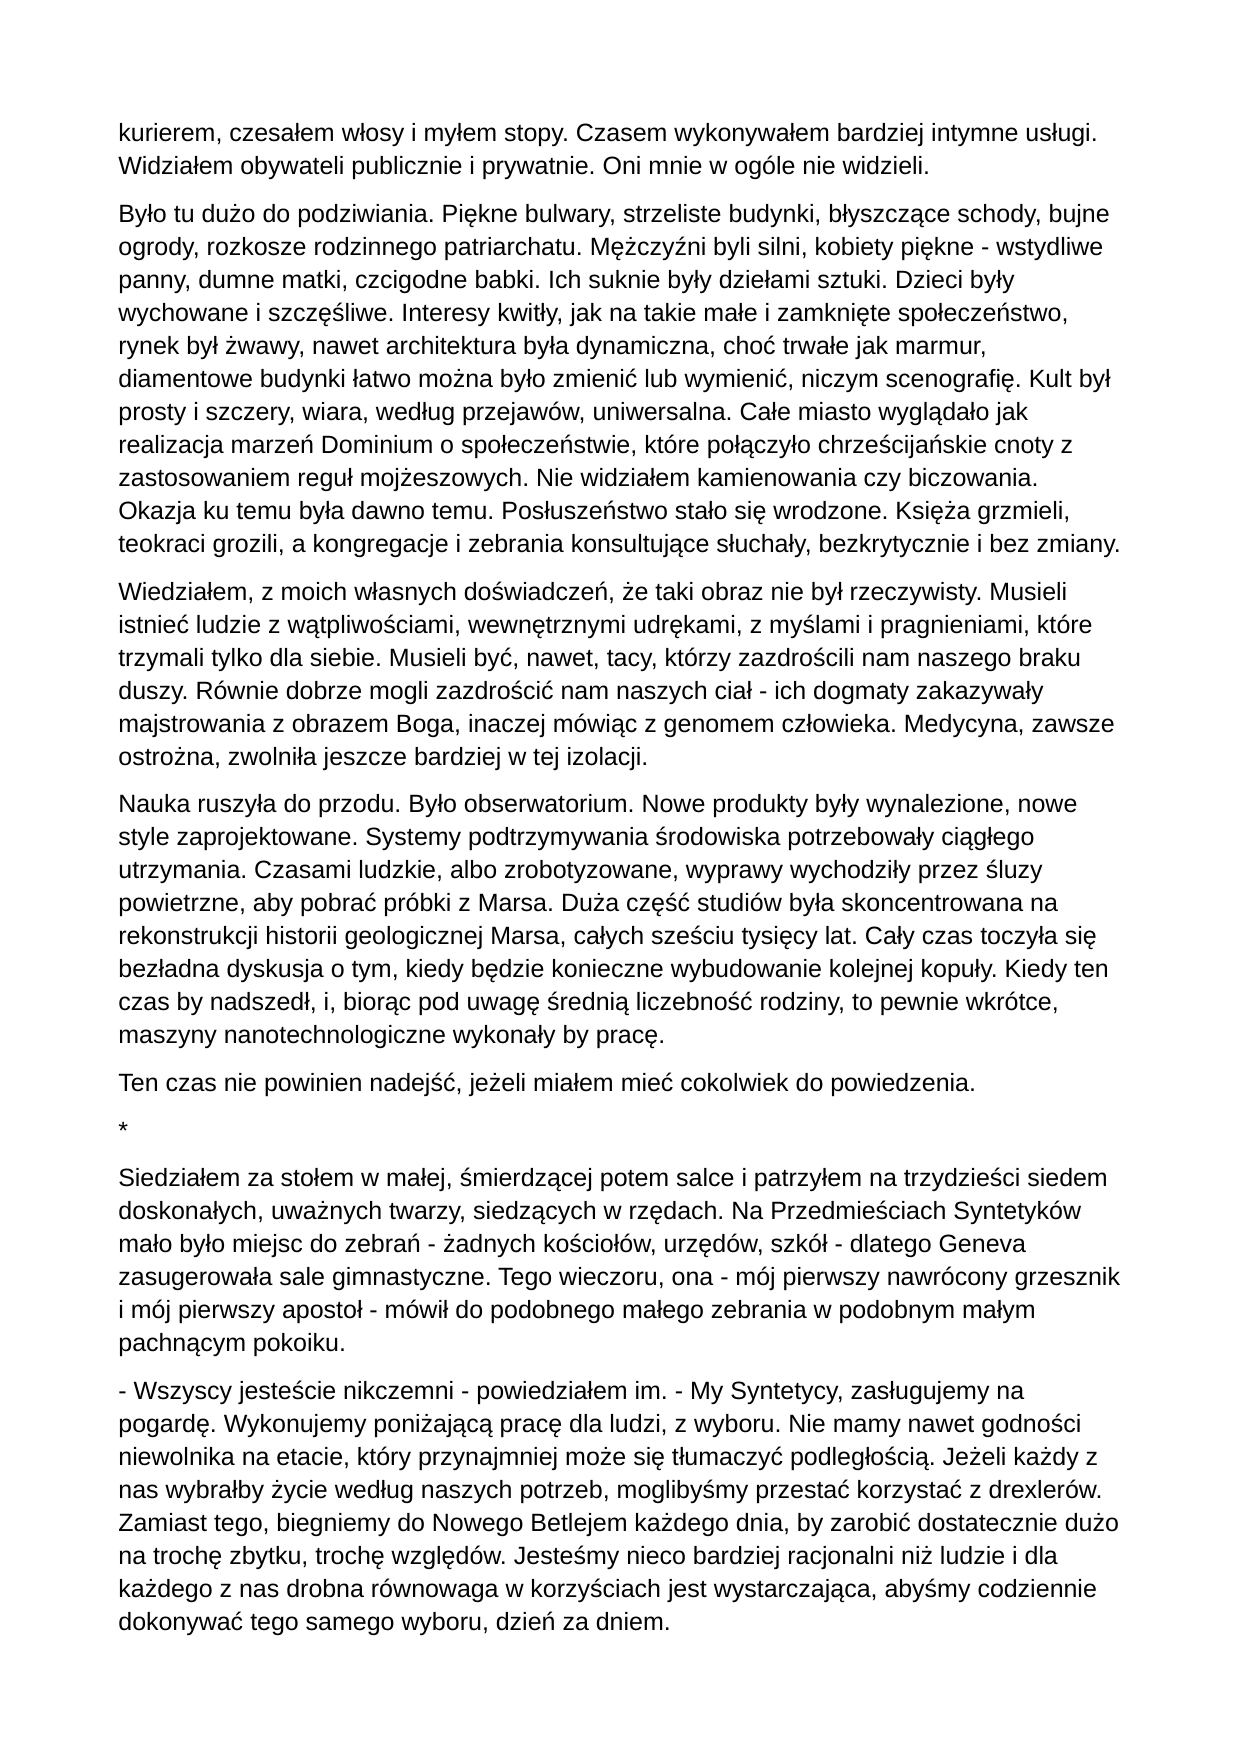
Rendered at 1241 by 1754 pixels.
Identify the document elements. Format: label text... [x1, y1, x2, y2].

text kurierem, czesałem włosy i myłem stopy. Czasem wykonywałem bardziej intymne usługi. Widziałem obywateli publicznie i prywatnie. Oni mnie w ogóle nie widzieli. [118, 118, 1122, 180]
text - Wszyscy jesteście nikczemni - powiedziałem im. - My Syntetycy, zasługujemy na pogardę. Wykonujemy poniżającą pracę dla ludzi, z wyboru. Nie mamy nawet godności niewolnika na etacie, który przynajmniej może się tłumaczyć podległością. Jeżeli każdy z nas wybrałby życie według naszych potrzeb, moglibyśmy przestać korzystać z drexlerów. Zamiast tego, biegniemy do Nowego Betlejem każdego dnia, by zarobić dostatecznie dużo na trochę zbytku, trochę względów. Jesteśmy nieco bardziej racjonalni niż ludzie i dla każdego z nas drobna równowaga w korzyściach jest wystarczająca, abyśmy codziennie dokonywać tego samego wyboru, dzień za dniem. [118, 1376, 1122, 1636]
text Siedziałem za stołem w małej, śmierdzącej potem salce i patrzyłem na trzydzieści siedem doskonałych, uważnych twarzy, siedzących w rzędach. Na Przedmieściach Syntetyków mało było miejsc do zebrań - żadnych kościołów, urzędów, szkół - dlatego Geneva zasugerowała sale gimnastyczne. Tego wieczoru, ona - mój pierwszy nawrócony grzesznik i mój pierwszy apostoł - mówił do podobnego małego zebrania w podobnym małym pachnącym pokoiku. [118, 1163, 1122, 1357]
text Wiedziałem, z moich własnych doświadczeń, że taki obraz nie był rzeczywisty. Musieli istnieć ludzie z wątpliwościami, wewnętrznymi udrękami, z myślami i pragnieniami, które trzymali tylko dla siebie. Musieli być, nawet, tacy, którzy zazdrościli nam naszego braku duszy. Równie dobrze mogli zazdrościć nam naszych ciał - ich dogmaty zakazywały majstrowania z obrazem Boga, inaczej mówiąc z genomem człowieka. Medycyna, zawsze ostrożna, zwolniła jeszcze bardziej w tej izolacji. [118, 577, 1122, 770]
text Ten czas nie powinien nadejść, jeżeli miałem mieć cokolwiek do powiedzenia. [118, 1068, 1122, 1097]
text Nauka ruszyła do przodu. Było obserwatorium. Nowe produkty były wynalezione, nowe style zaprojektowane. Systemy podtrzymywania środowiska potrzebowały ciągłego utrzymania. Czasami ludzkie, albo zrobotyzowane, wyprawy wychodziły przez śluzy powietrzne, aby pobrać próbki z Marsa. Duża część studiów była skoncentrowana na rekonstrukcji historii geologicznej Marsa, całych sześciu tysięcy lat. Cały czas toczyła się bezładna dyskusja o tym, kiedy będzie konieczne wybudowanie kolejnej kopuły. Kiedy ten czas by nadszedł, i, biorąc pod uwagę średnią liczebność rodziny, to pewnie wkrótce, maszyny nanotechnologiczne wykonały by pracę. [118, 789, 1122, 1049]
text * [118, 1116, 1122, 1144]
text Było tu dużo do podziwiania. Piękne bulwary, strzeliste budynki, błyszczące schody, bujne ogrody, rozkosze rodzinnego patriarchatu. Mężczyźni byli silni, kobiety piękne - wstydliwe panny, dumne matki, czcigodne babki. Ich suknie były dziełami sztuki. Dzieci były wychowane i szczęśliwe. Interesy kwitły, jak na takie małe i zamknięte społeczeństwo, rynek był żwawy, nawet architektura była dynamiczna, choć trwałe jak marmur, diamentowe budynki łatwo można było zmienić lub wymienić, niczym scenografię. Kult był prosty i szczery, wiara, według przejawów, uniwersalna. Całe miasto wyglądało jak realizacja marzeń Dominium o społeczeństwie, które połączyło chrześcijańskie cnoty z zastosowaniem reguł mojżeszowych. Nie widziałem kamienowania czy biczowania. Okazja ku temu była dawno temu. Posłuszeństwo stało się wrodzone. Księża grzmieli, teokraci grozili, a kongregacje i zebrania konsultujące słuchały, bezkrytycznie i bez zmiany. [118, 199, 1122, 558]
